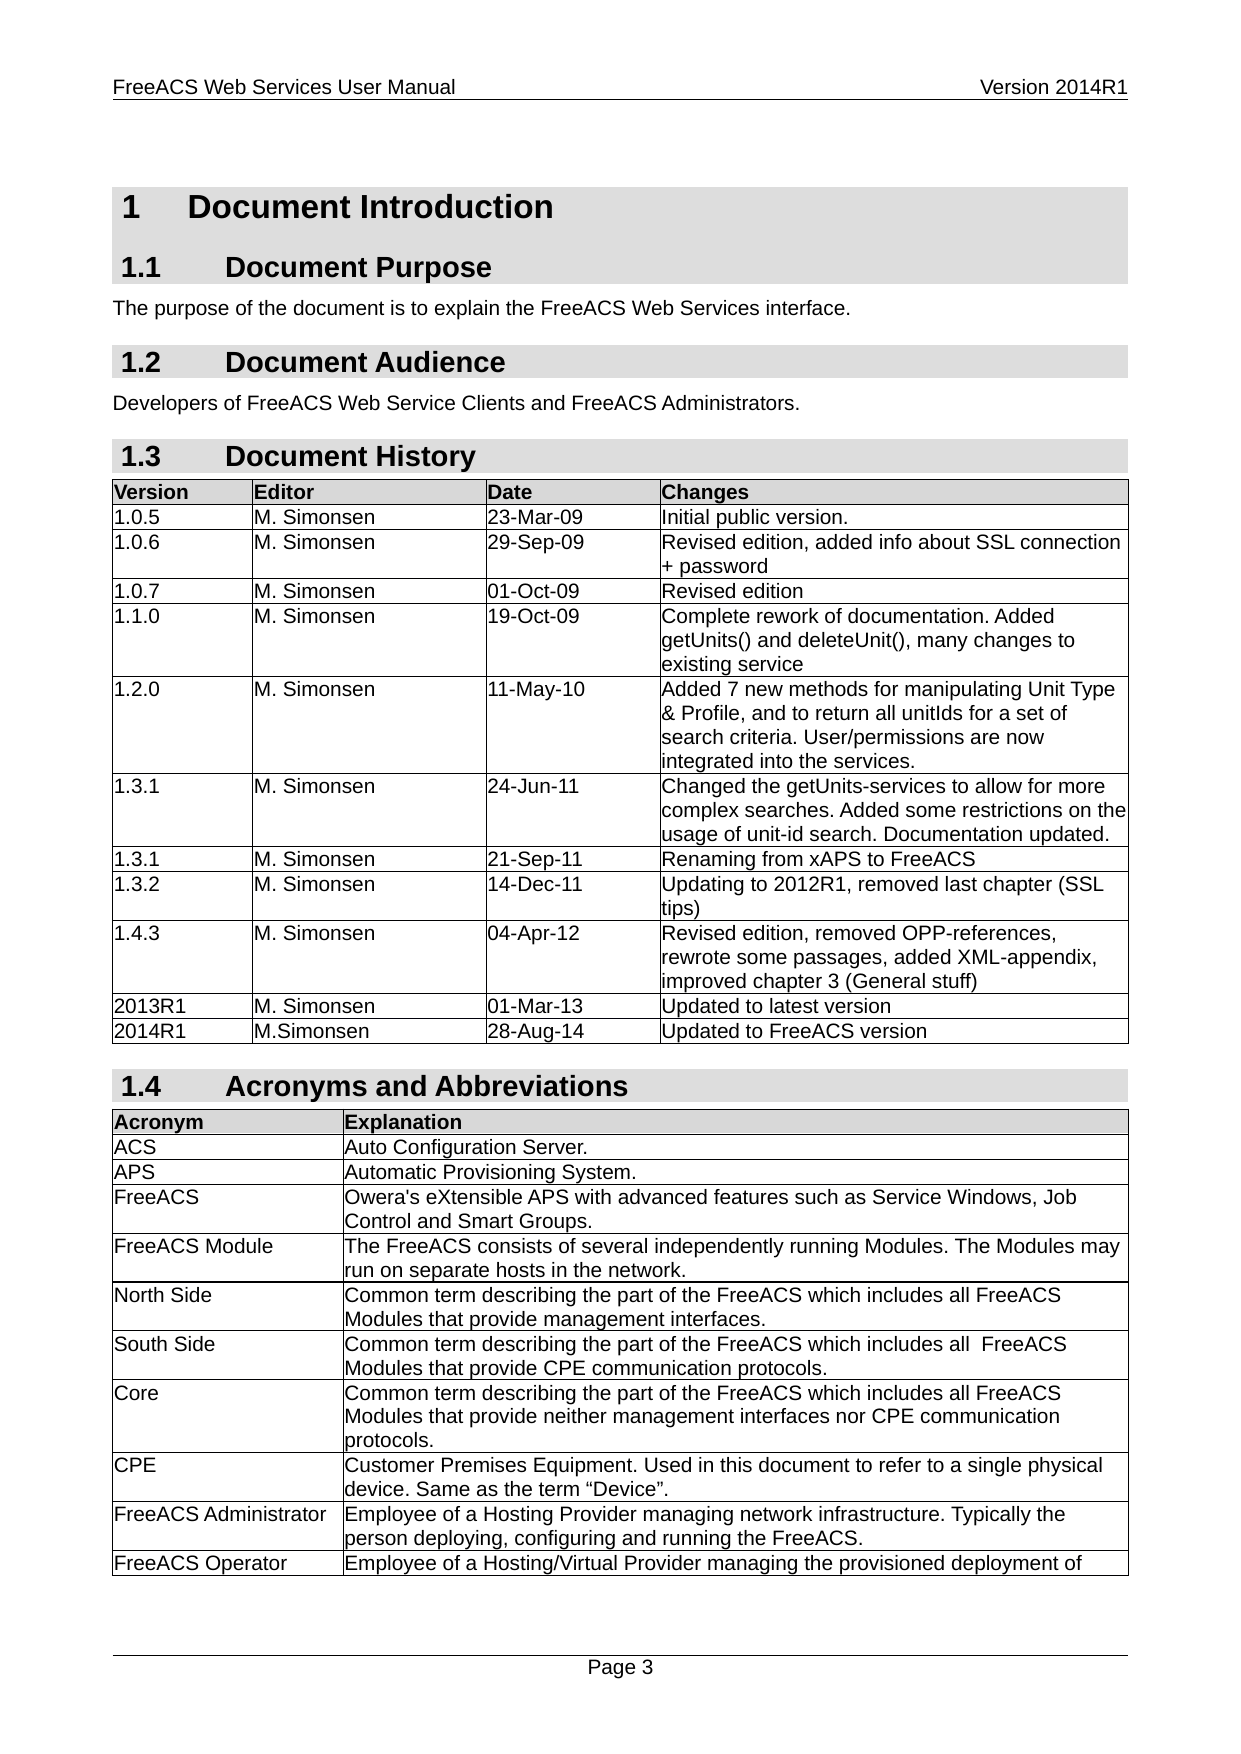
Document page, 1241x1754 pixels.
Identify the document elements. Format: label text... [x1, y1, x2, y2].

table_cell Core [113, 1380, 343, 1452]
table_cell 1.0.6 [113, 530, 252, 578]
table_cell North Side [113, 1283, 343, 1330]
table_cell 01-Mar-13 [487, 994, 660, 1018]
table_cell 28-Aug-14 [487, 1019, 660, 1043]
table_cell 14-Dec-11 [487, 872, 660, 920]
text The purpose of the document is to explain the FreeACS Web Services interface. [112, 296, 1128, 320]
table_header Explanation [344, 1110, 1128, 1133]
table_cell Added 7 new methods for manipulating Unit Type & Profile, and to return all unitIds for a set of search criteria. User/permissions are now integrated into the services. [661, 677, 1128, 773]
table_cell 1.3.1 [113, 847, 252, 871]
text Developers of FreeACS Web Service Clients and FreeACS Administrators. [112, 390, 1128, 414]
table_cell M. Simonsen [253, 847, 486, 871]
table_cell FreeACS [113, 1185, 343, 1232]
table_cell Auto Configuration Server. [344, 1135, 1128, 1158]
table_cell M. Simonsen [253, 604, 486, 676]
table_cell South Side [113, 1331, 343, 1379]
table_cell FreeACS Module [113, 1234, 343, 1281]
table_cell 01-Oct-09 [487, 579, 660, 603]
subtitle Document Purpose [112, 250, 1128, 284]
table_cell 1.0.5 [113, 505, 252, 529]
table_cell M. Simonsen [253, 677, 486, 773]
table_cell Automatic Provisioning System. [344, 1160, 1128, 1183]
table_cell 23-Mar-09 [487, 505, 660, 529]
table_cell Common term describing the part of the FreeACS which includes all FreeACS Modules that provide CPE communication protocols. [344, 1331, 1128, 1379]
table_cell M. Simonsen [253, 530, 486, 578]
table_cell 21-Sep-11 [487, 847, 660, 871]
table_header Changes [661, 480, 1128, 504]
table_header Version [113, 480, 252, 504]
table_cell CPE [113, 1453, 343, 1501]
table_cell 04-Apr-12 [487, 921, 660, 993]
table_cell Renaming from xAPS to FreeACS [661, 847, 1128, 871]
table_cell FreeACS Operator [113, 1551, 343, 1575]
table_cell Updated to latest version [661, 994, 1128, 1018]
table_cell 1.2.0 [113, 677, 252, 773]
subtitle Document History [112, 439, 1128, 473]
table_cell 11-May-10 [487, 677, 660, 773]
table_cell 2013R1 [113, 994, 252, 1018]
table_cell Customer Premises Equipment. Used in this document to refer to a single physical device. Same as the term “Device”. [344, 1453, 1128, 1501]
table_cell Revised edition, added info about SSL connection + password [661, 530, 1128, 578]
table_cell Initial public version. [661, 505, 1128, 529]
table_cell 1.3.2 [113, 872, 252, 920]
table_cell 19-Oct-09 [487, 604, 660, 676]
table_cell ACS [113, 1135, 343, 1158]
table_cell Owera's eXtensible APS with advanced features such as Service Windows, Job Control and Smart Groups. [344, 1185, 1128, 1232]
subtitle Acronyms and Abbreviations [112, 1069, 1128, 1102]
table_cell Updated to FreeACS version [661, 1019, 1128, 1043]
table_cell Revised edition, removed OPP-references, rewrote some passages, added XML-appendix, improved chapter 3 (General stuff) [661, 921, 1128, 993]
table_cell Revised edition [661, 579, 1128, 603]
table_cell M.Simonsen [253, 1019, 486, 1043]
subtitle Document Introduction [112, 187, 1128, 225]
table_header Acronym [113, 1110, 343, 1133]
table_cell Changed the getUnits-services to allow for more complex searches. Added some restrictions on the usage of unit-id search. Documentation updated. [661, 774, 1128, 846]
table_cell M. Simonsen [253, 505, 486, 529]
table_cell M. Simonsen [253, 872, 486, 920]
table_cell M. Simonsen [253, 774, 486, 846]
table_cell 1.3.1 [113, 774, 252, 846]
table_cell 1.4.3 [113, 921, 252, 993]
table_cell Common term describing the part of the FreeACS which includes all FreeACS Modules that provide management interfaces. [344, 1283, 1128, 1330]
table_cell The FreeACS consists of several independently running Modules. The Modules may run on separate hosts in the network. [344, 1234, 1128, 1281]
table_header Editor [253, 480, 486, 504]
table_cell 1.0.7 [113, 579, 252, 603]
table_cell M. Simonsen [253, 994, 486, 1018]
table_cell APS [113, 1160, 343, 1183]
table_cell M. Simonsen [253, 921, 486, 993]
table_cell Employee of a Hosting/Virtual Provider managing the provisioned deployment of [344, 1551, 1128, 1575]
table_cell Complete rework of documentation. Added getUnits() and deleteUnit(), many changes to existing service [661, 604, 1128, 676]
table_cell Employee of a Hosting Provider managing network infrastructure. Typically the person deploying, configuring and running the FreeACS. [344, 1502, 1128, 1550]
subtitle Document Audience [112, 345, 1128, 378]
table_cell 29-Sep-09 [487, 530, 660, 578]
table_cell Updating to 2012R1, removed last chapter (SSL tips) [661, 872, 1128, 920]
table_header Date [487, 480, 660, 504]
table_cell 2014R1 [113, 1019, 252, 1043]
table_cell Common term describing the part of the FreeACS which includes all FreeACS Modules that provide neither management interfaces nor CPE communication protocols. [344, 1380, 1128, 1452]
table_cell 1.1.0 [113, 604, 252, 676]
table_cell M. Simonsen [253, 579, 486, 603]
table_cell 24-Jun-11 [487, 774, 660, 846]
table_cell FreeACS Administrator [113, 1502, 343, 1550]
